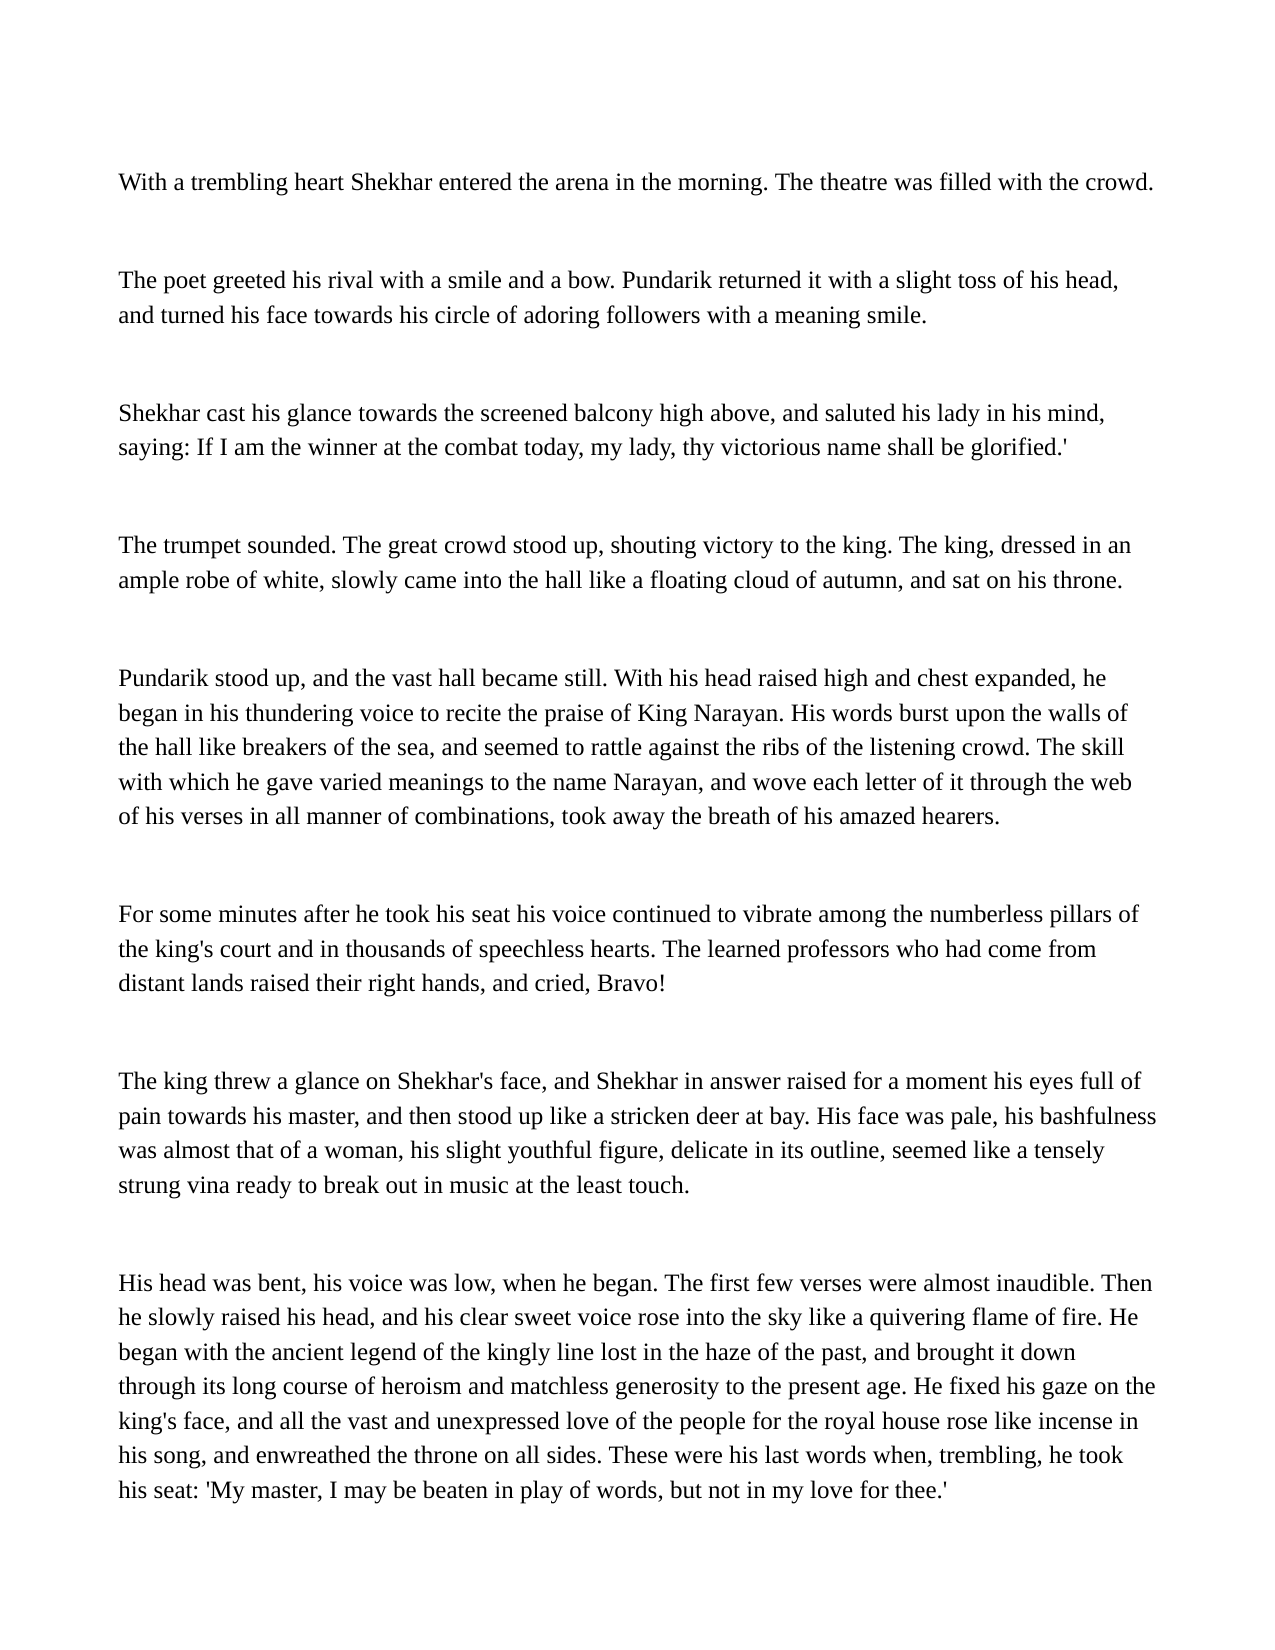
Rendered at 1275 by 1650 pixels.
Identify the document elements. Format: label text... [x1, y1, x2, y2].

text For some minutes after he took his seat his voice continued to vibrate among the numberless pillars of the king's court and in thousands of speechless hearts. The learned professors who had come from distant lands raised their right hands, and cried, Bravo! [118, 899, 1157, 997]
text Pundarik stood up, and the vast hall became still. With his head raised high and chest expanded, he began in his thundering voice to recite the praise of King Narayan. His words burst upon the walls of the hall like breakers of the sea, and seemed to rattle against the ribs of the listening crowd. The skill with which he gave varied meanings to the name Narayan, and wove each letter of it through the web of his verses in all manner of combinations, took away the breath of his amazed hearers. [118, 663, 1157, 830]
text The trumpet sounded. The great crowd stood up, shouting victory to the king. The king, dressed in an ample robe of white, slowly came into the hall like a floating cloud of autumn, and sat on his throne. [118, 531, 1157, 594]
text With a trembling heart Shekhar entered the arena in the morning. The theatre was filled with the crowd. [118, 167, 1157, 196]
text His head was bent, his voice was low, when he began. The first few verses were almost inaudible. Then he slowly raised his head, and his clear sweet voice rose into the sky like a quivering flame of fire. He began with the ancient legend of the kingly line lost in the haze of the past, and brought it down through its long course of heroism and matchless generosity to the present age. He fixed his gaze on the king's face, and all the vast and unexpressed love of the people for the royal house rose like incense in his song, and enwreathed the throne on all sides. These were his last words when, trembling, he took his seat: 'My master, I may be beaten in play of words, but not in my love for thee.' [118, 1268, 1157, 1503]
text The king threw a glance on Shekhar's face, and Shekhar in answer raised for a moment his eyes full of pain towards his master, and then stood up like a stricken deer at bay. His face was pale, his bashfulness was almost that of a woman, his slight youthful figure, delicate in its outline, seemed like a tensely strung vina ready to break out in music at the least touch. [118, 1066, 1157, 1198]
text Shekhar cast his glance towards the screened balcony high above, and saluted his lady in his mind, saying: If I am the winner at the combat today, my lady, thy victorious name shall be glorified.' [118, 398, 1157, 461]
text The poet greeted his rival with a smile and a bow. Pundarik returned it with a slight toss of his head, and turned his face towards his circle of adoring followers with a meaning smile. [118, 265, 1157, 328]
